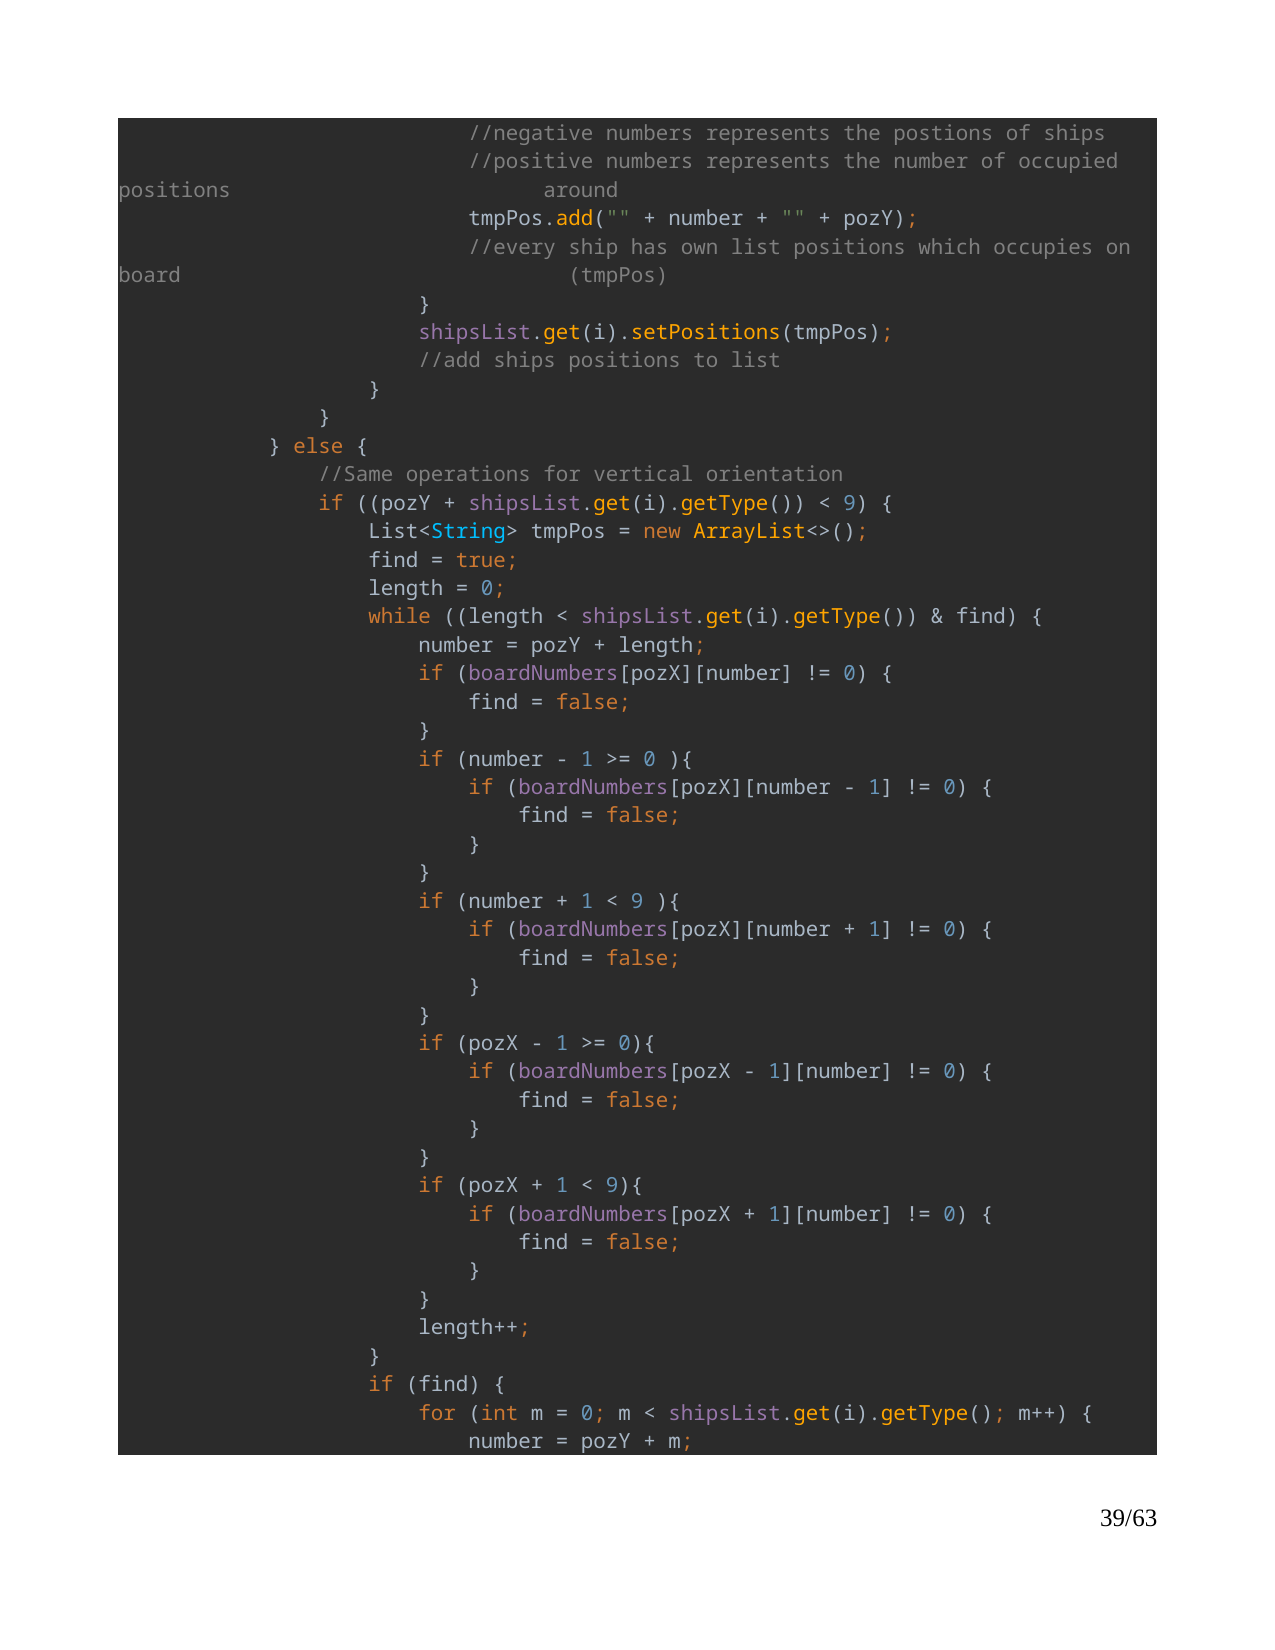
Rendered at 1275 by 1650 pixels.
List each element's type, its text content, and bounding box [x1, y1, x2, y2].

text //negative numbers represents the postions of ships //positive numbers represents the number of occupied positions around tmpPos.add("" + number + "" + pozY); //every ship has own list positions which occupies on board (tmpPos) } shipsList.get(i).setPositions(tmpPos); //add ships positions to list } } } else { //Same operations for vertical orientation if ((pozY + shipsList.get(i).getType()) < 9) { List<String> tmpPos = new ArrayList<>(); find = true; length = 0; while ((length < shipsList.get(i).getType()) & find) { number = pozY + length; if (boardNumbers[pozX][number] != 0) { find = false; } if (number - 1 >= 0 ){ if (boardNumbers[pozX][number - 1] != 0) { find = false; } } if (number + 1 < 9 ){ if (boardNumbers[pozX][number + 1] != 0) { find = false; } } if (pozX - 1 >= 0){ if (boardNumbers[pozX - 1][number] != 0) { find = false; } } if (pozX + 1 < 9){ if (boardNumbers[pozX + 1][number] != 0) { find = false; } } length++; } if (find) { for (int m = 0; m < shipsList.get(i).getType(); m++) { number = pozY + m; [118, 118, 1157, 1455]
